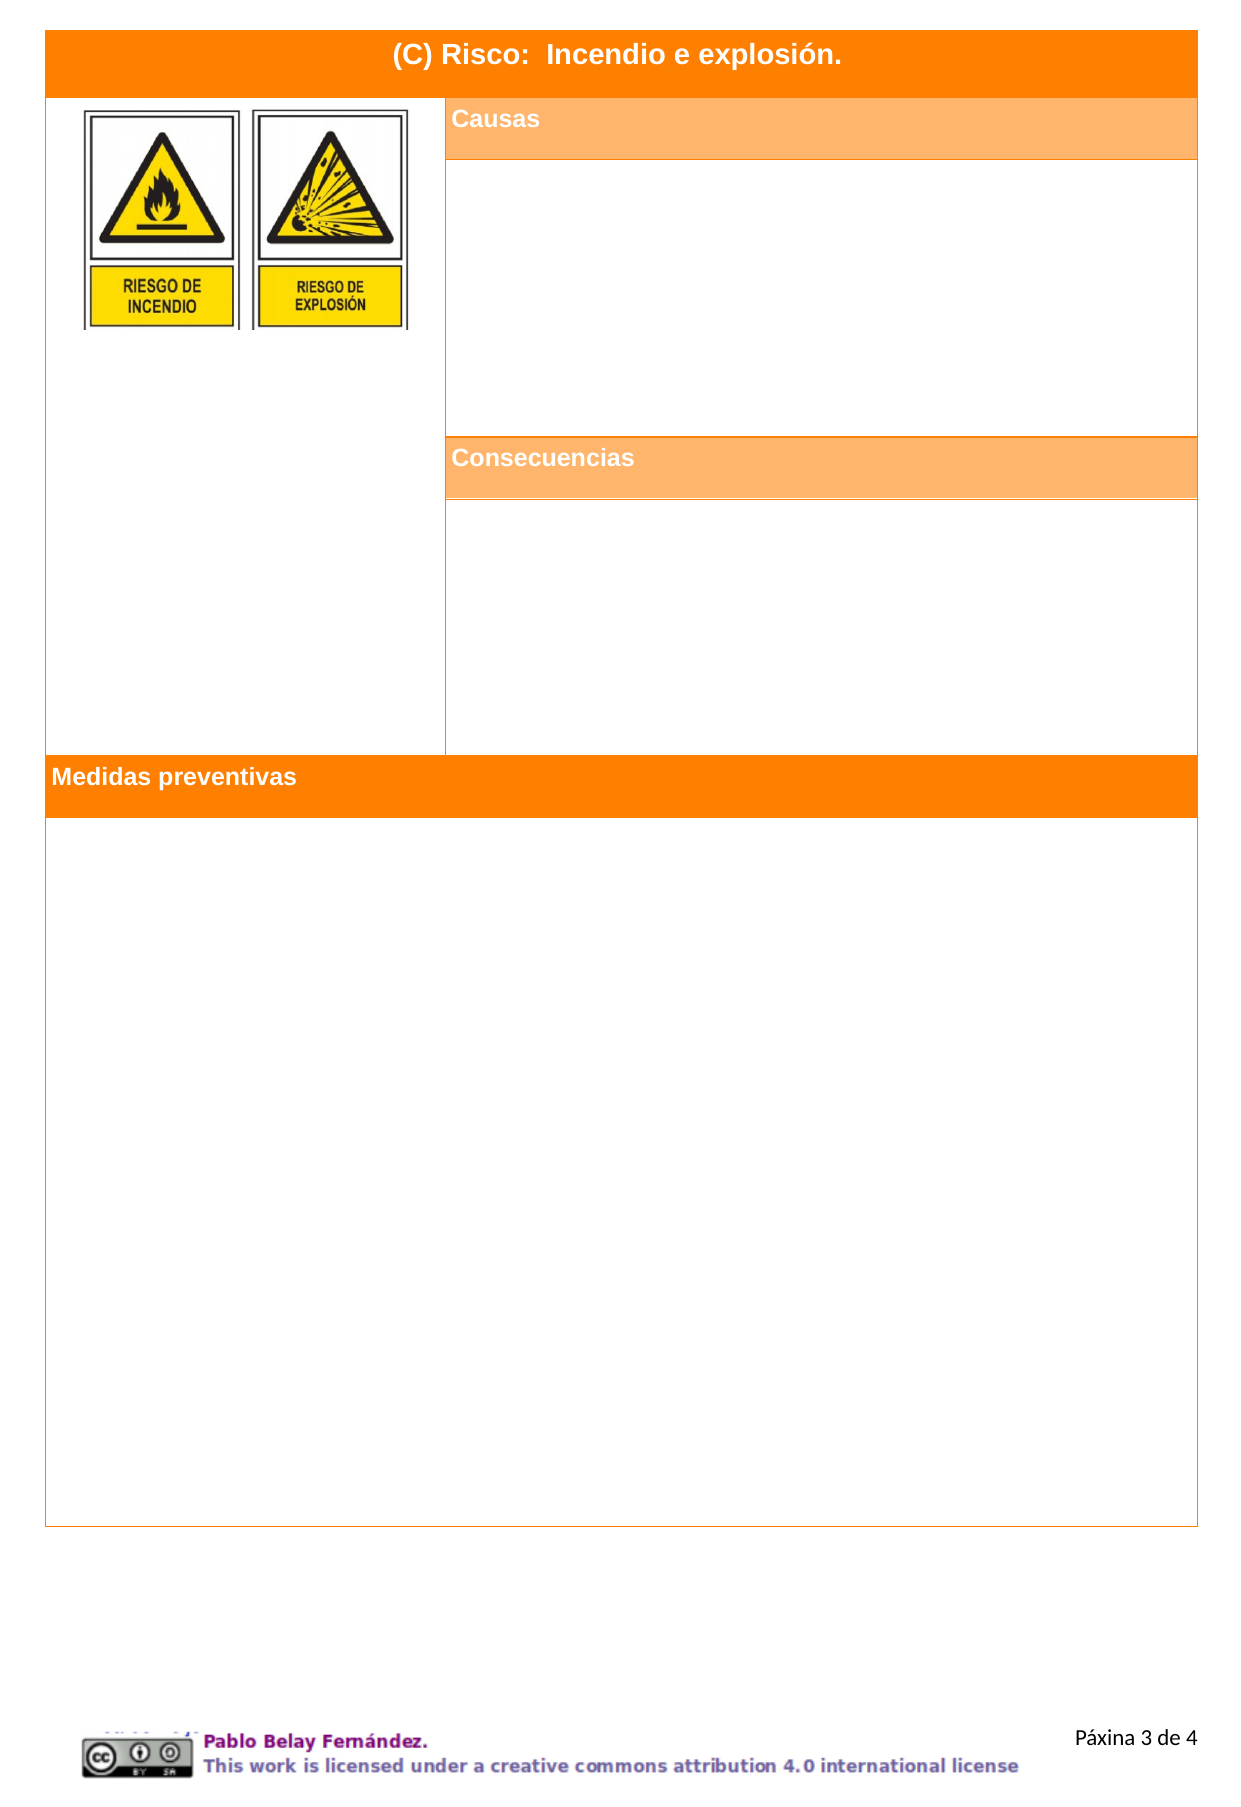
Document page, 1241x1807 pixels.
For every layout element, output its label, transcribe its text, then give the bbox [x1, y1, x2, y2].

table_cell Consecuencias [446, 438, 1197, 498]
picture [65, 1722, 1035, 1787]
table_cell [446, 500, 1197, 755]
picture [76, 103, 414, 330]
table_cell [46, 98, 445, 755]
table_cell [446, 160, 1197, 436]
table_header (C) Risco: Incendio e explosión. [46, 31, 1197, 97]
table_cell [46, 818, 1197, 1526]
table_cell Medidas preventivas [46, 756, 1197, 817]
table_cell Causas [446, 98, 1197, 159]
